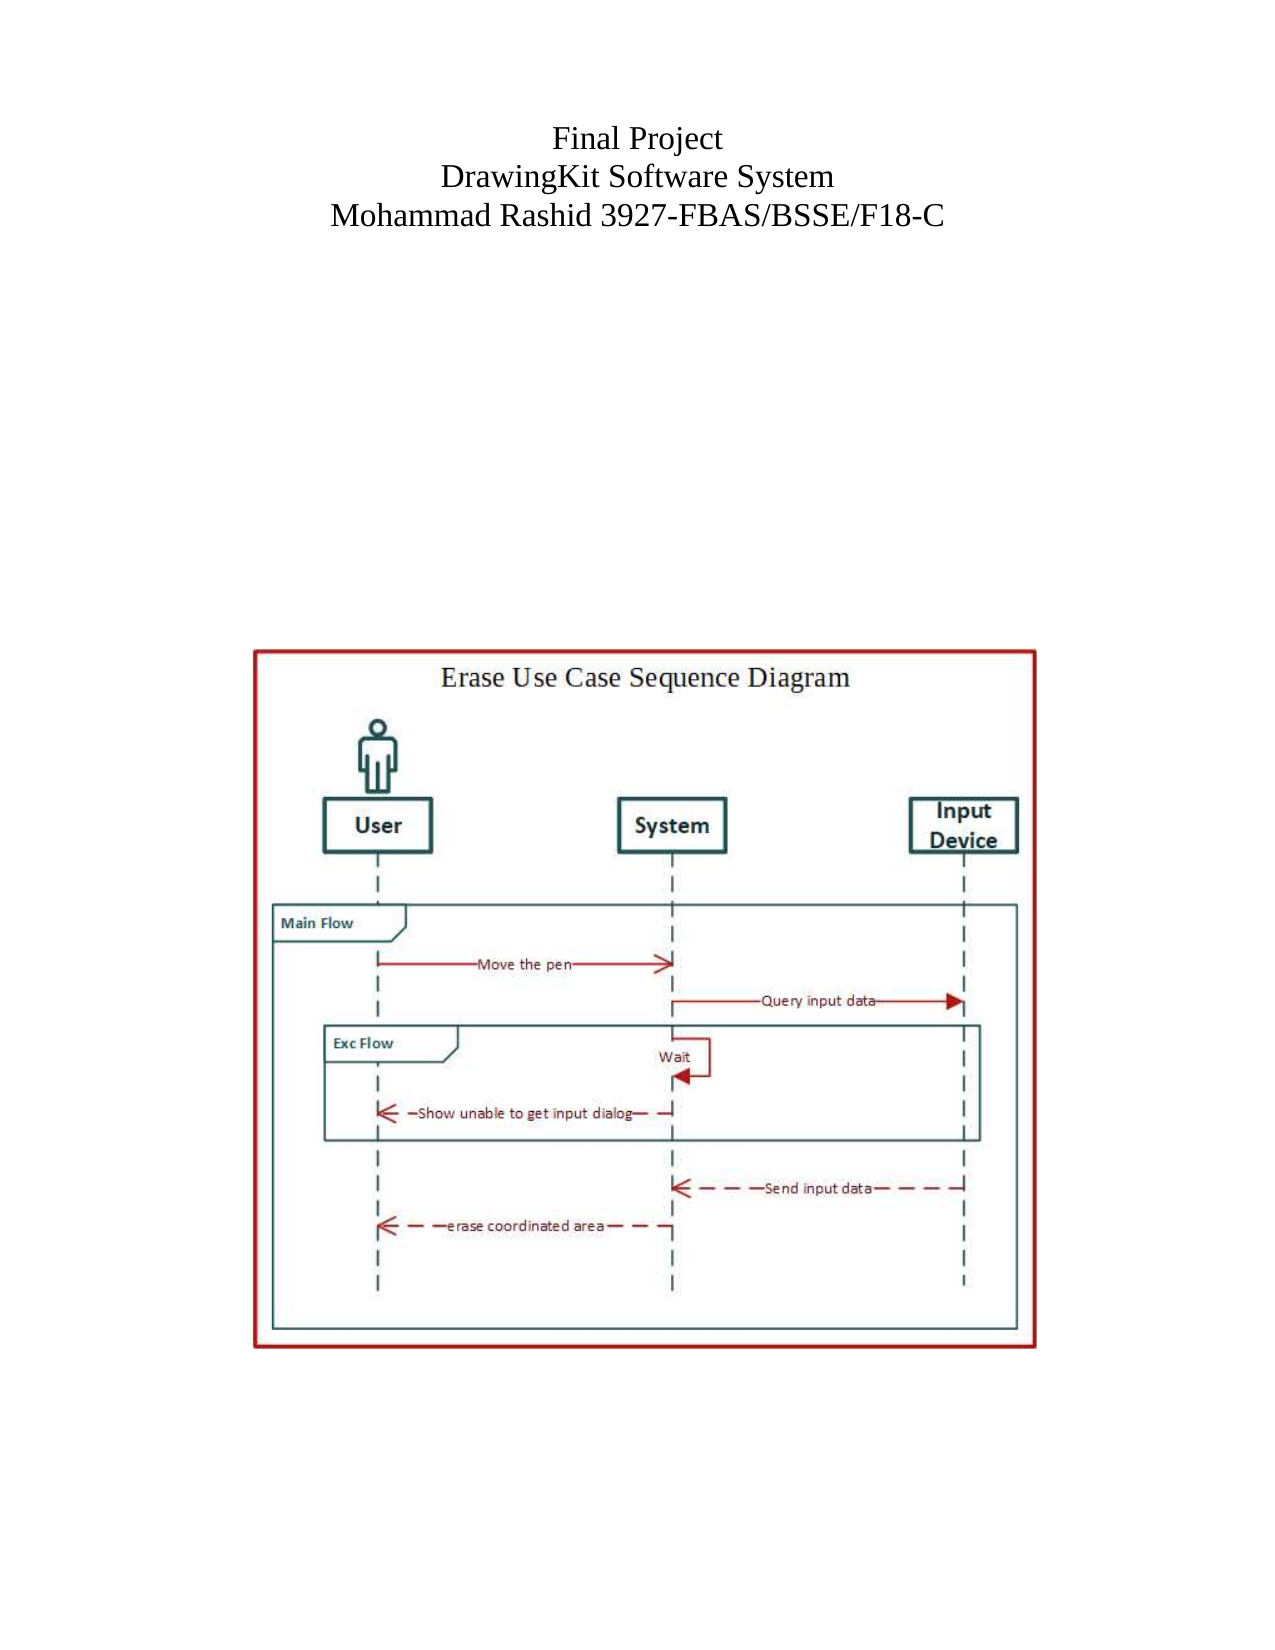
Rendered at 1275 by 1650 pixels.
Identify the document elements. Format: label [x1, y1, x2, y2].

picture [252, 648, 1038, 1350]
